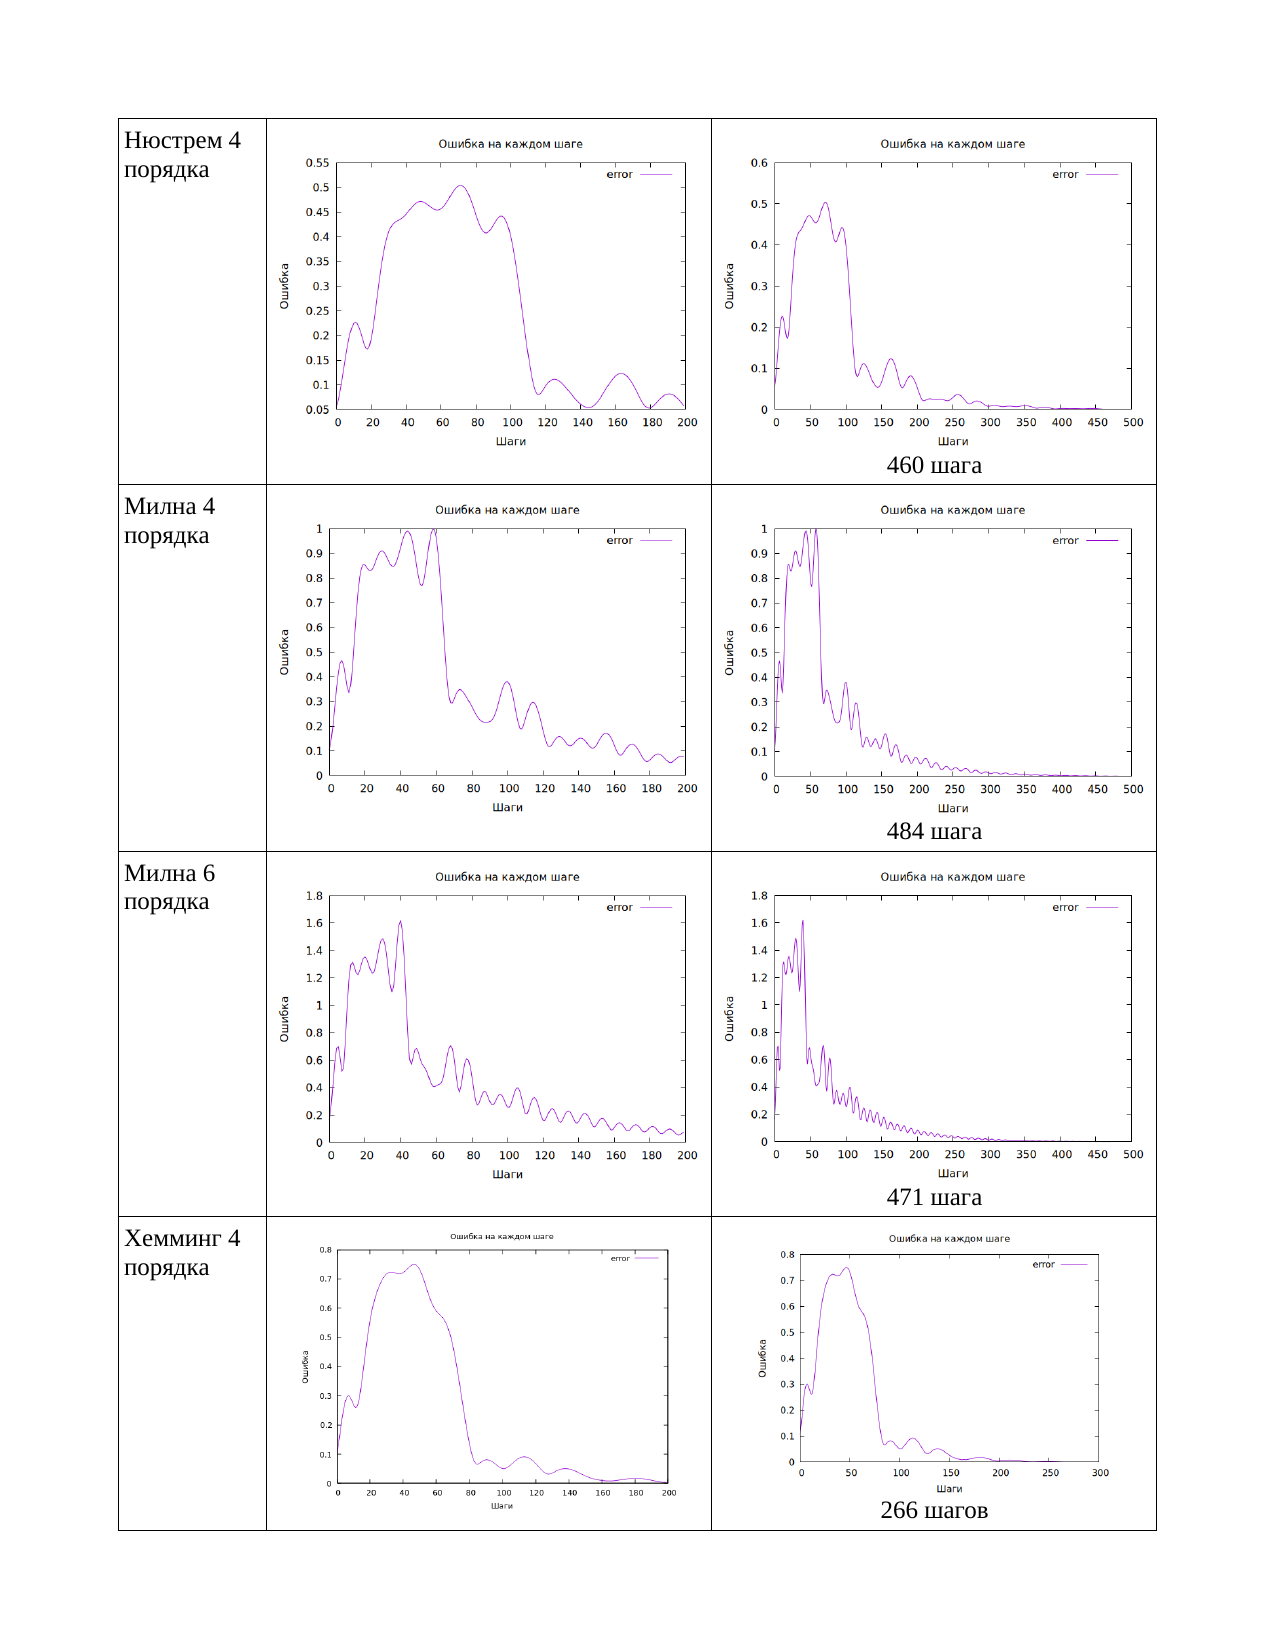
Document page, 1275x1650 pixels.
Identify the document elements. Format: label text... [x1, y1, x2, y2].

table_cell 460 шага [712, 119, 1156, 484]
table_cell 266 шагов [712, 1217, 1156, 1529]
table_cell [267, 485, 711, 851]
table_cell 484 шага [712, 485, 1156, 851]
picture [717, 125, 1152, 450]
table_cell [267, 1217, 711, 1529]
table_cell Милна 4 порядка [119, 485, 266, 851]
picture [752, 1223, 1116, 1496]
picture [272, 491, 706, 816]
table_cell 471 шага [712, 852, 1156, 1216]
table_cell Хемминг 4 порядка [119, 1217, 266, 1529]
table_cell Милна 6 порядка [119, 852, 266, 1216]
picture [272, 125, 706, 450]
picture [717, 857, 1152, 1182]
picture [717, 491, 1152, 817]
picture [272, 857, 706, 1183]
picture [296, 1223, 682, 1512]
table_cell [267, 119, 711, 484]
table_cell Нюстрем 4 порядка [119, 119, 266, 484]
table_cell [267, 852, 711, 1216]
